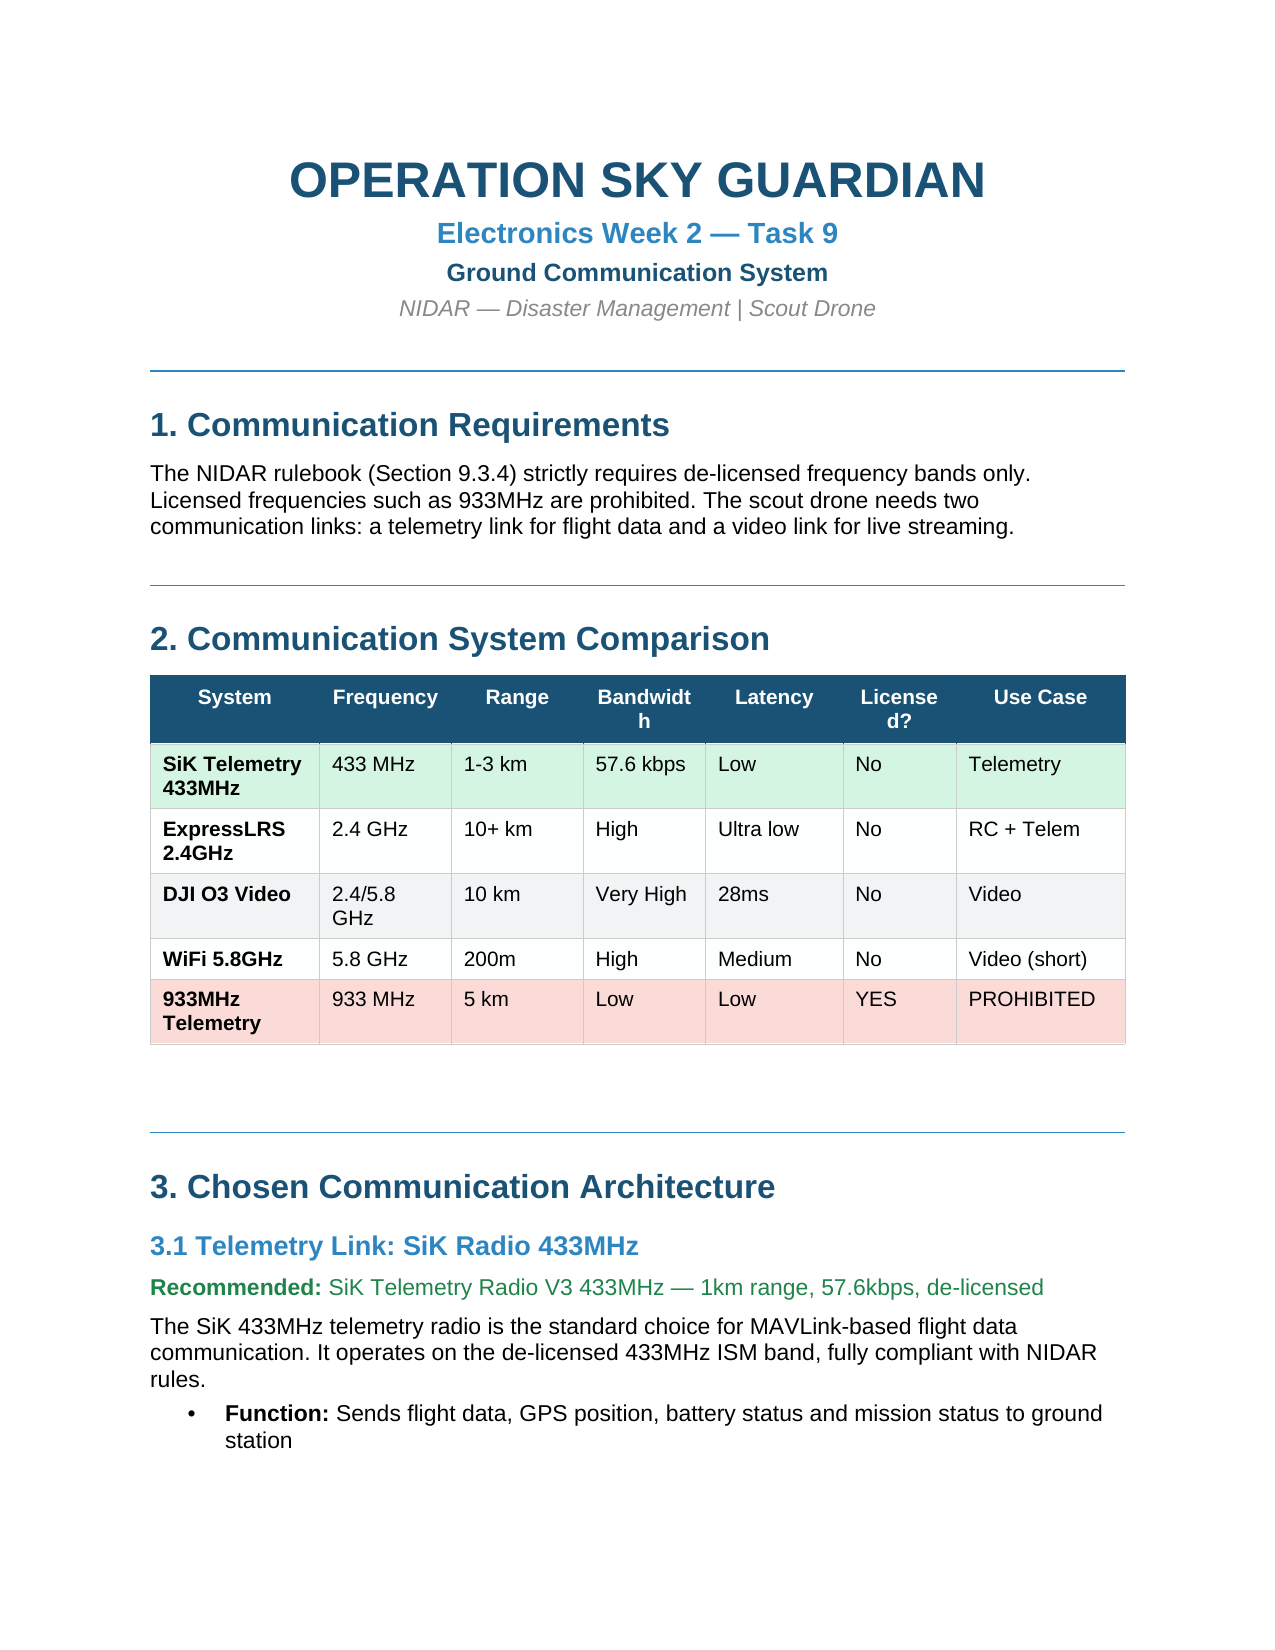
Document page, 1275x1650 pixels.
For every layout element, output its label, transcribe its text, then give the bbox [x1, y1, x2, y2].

text Recommended: SiK Telemetry Radio V3 433MHz — 1km range, 57.6kbps, de-licensed [150, 1274, 1125, 1300]
subtitle 2. Communication System Comparison [150, 619, 1125, 658]
table_cell RC + Telem [957, 809, 1125, 873]
table_cell ExpressLRS 2.4GHz [151, 809, 319, 873]
table_cell Video (short) [957, 939, 1125, 979]
table_cell No [844, 939, 956, 979]
table_cell Low [706, 745, 843, 808]
table_cell WiFi 5.8GHz [151, 939, 319, 979]
table_cell No [844, 809, 956, 873]
table_cell YES [844, 980, 956, 1043]
table_header Bandwidth [584, 676, 705, 743]
table_header System [151, 676, 319, 743]
table_cell 57.6 kbps [584, 745, 705, 808]
table_cell Ultra low [706, 809, 843, 873]
table_cell 5 km [452, 980, 583, 1043]
table_cell 433 MHz [320, 745, 451, 808]
text OPERATION SKY GUARDIAN [150, 150, 1125, 207]
text Ground Communication System [150, 258, 1125, 286]
subtitle 3.1 Telemetry Link: SiK Radio 433MHz [150, 1230, 1125, 1261]
table_cell 933 MHz [320, 980, 451, 1043]
table_header Frequency [320, 676, 451, 743]
table_cell Low [706, 980, 843, 1043]
table_cell Telemetry [957, 745, 1125, 808]
text The NIDAR rulebook (Section 9.3.4) strictly requires de-licensed frequency bands only. Licensed frequencies such as 933MHz are prohibited. The scout drone needs two communication links: a telemetry link for flight data and a video link for live streaming. [150, 460, 1125, 539]
table_cell PROHIBITED [957, 980, 1125, 1043]
text NIDAR — Disaster Management | Scout Drone [150, 295, 1125, 321]
table_cell 10+ km [452, 809, 583, 873]
table_cell No [844, 745, 956, 808]
subtitle 1. Communication Requirements [150, 405, 1125, 444]
table_cell Video [957, 874, 1125, 938]
text The SiK 433MHz telemetry radio is the standard choice for MAVLink-based flight data communication. It operates on the de-licensed 433MHz ISM band, fully compliant with NIDAR rules. [150, 1313, 1125, 1392]
table_header Use Case [957, 676, 1125, 743]
subtitle 3. Chosen Communication Architecture [150, 1167, 1125, 1205]
table_cell 1-3 km [452, 745, 583, 808]
table_cell 933MHz Telemetry [151, 980, 319, 1043]
table_cell 28ms [706, 874, 843, 938]
table_cell Very High [584, 874, 705, 938]
table_cell 5.8 GHz [320, 939, 451, 979]
table_cell 200m [452, 939, 583, 979]
text Electronics Week 2 — Task 9 [150, 216, 1125, 249]
table_cell DJI O3 Video [151, 874, 319, 938]
table_cell 2.4/5.8 GHz [320, 874, 451, 938]
table_cell Low [584, 980, 705, 1043]
table_cell 10 km [452, 874, 583, 938]
table_cell SiK Telemetry 433MHz [151, 745, 319, 808]
table_cell Medium [706, 939, 843, 979]
table_cell High [584, 939, 705, 979]
table_cell 2.4 GHz [320, 809, 451, 873]
table_header Range [452, 676, 583, 743]
list Function: Sends flight data, GPS position, battery status and mission status to ground station [187, 1400, 1125, 1453]
table_cell No [844, 874, 956, 938]
table_header Latency [706, 676, 843, 743]
table_header Licensed? [844, 676, 956, 743]
table_cell High [584, 809, 705, 873]
